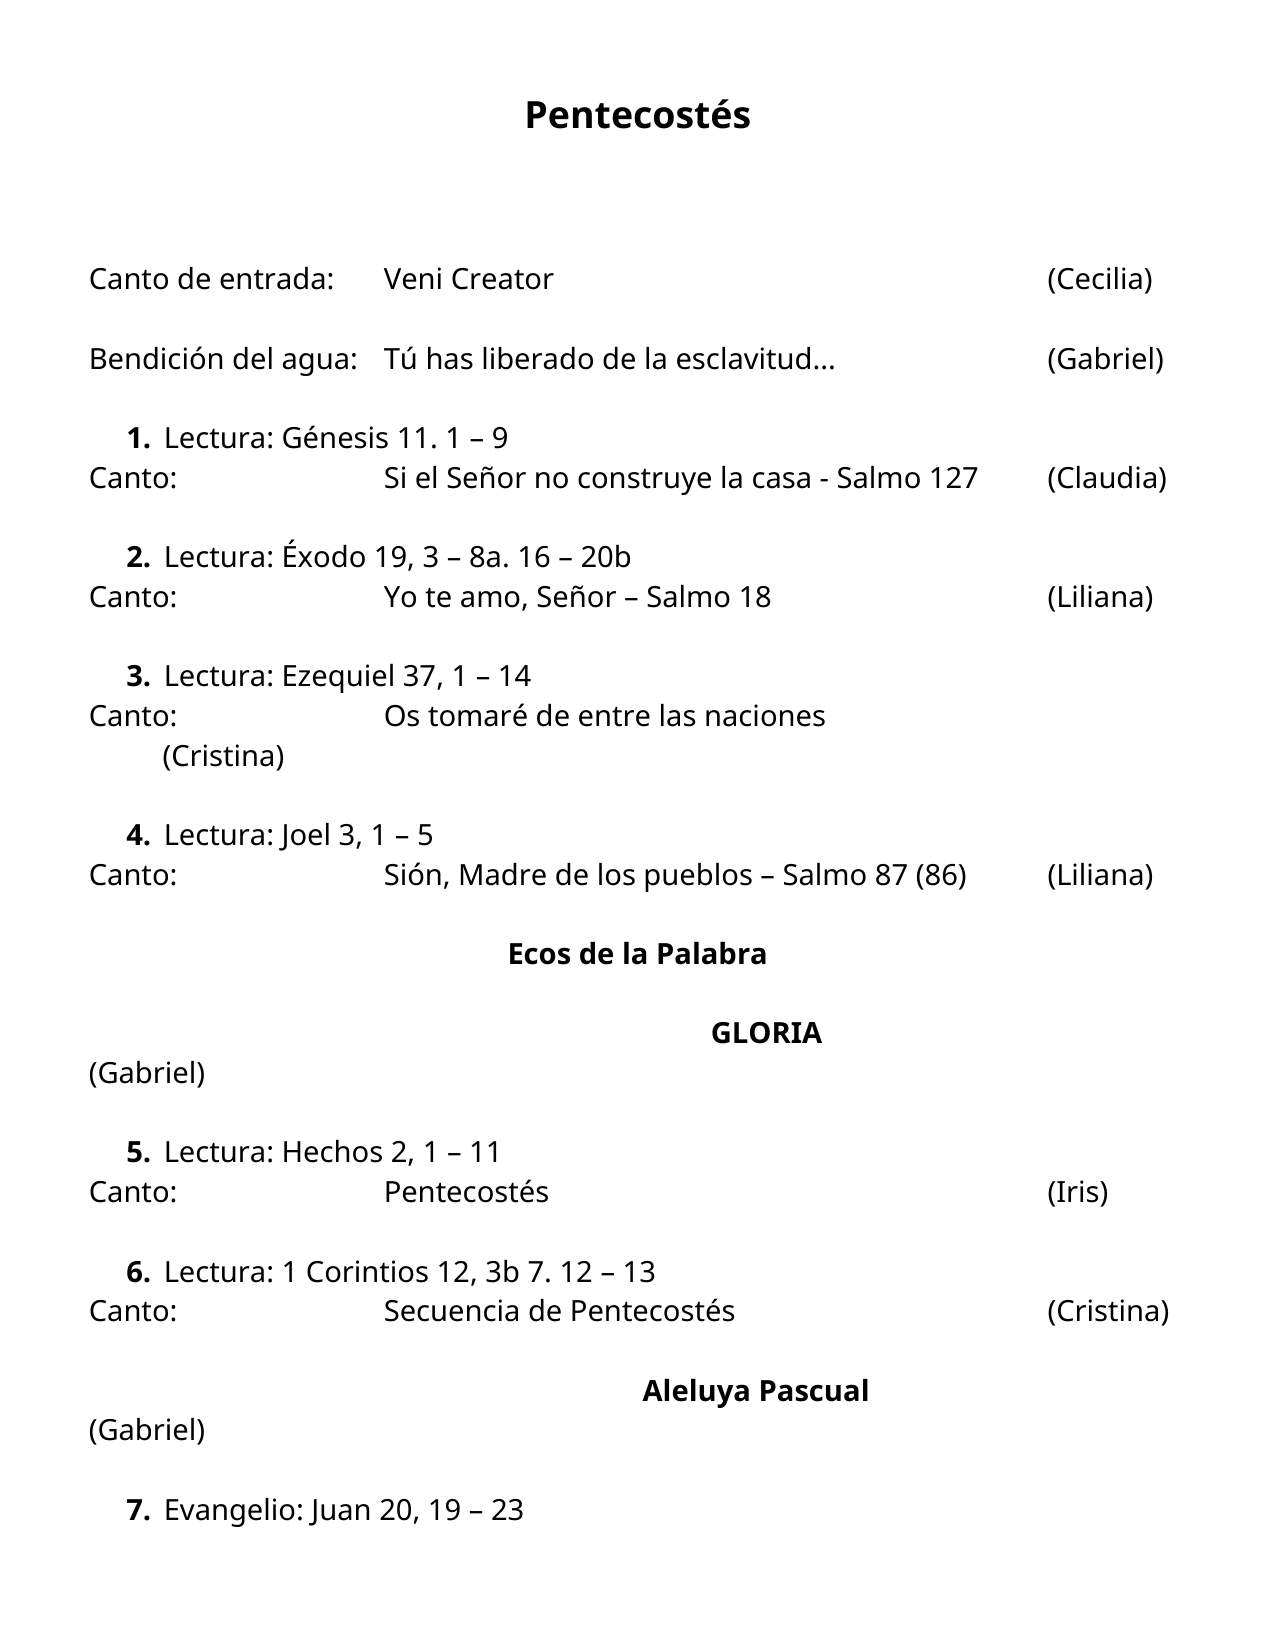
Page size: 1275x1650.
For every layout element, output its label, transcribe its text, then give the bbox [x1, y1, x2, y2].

list Lectura: Hechos 2, 1 – 11 [126, 1132, 1186, 1171]
text Pentecostés [88, 88, 1186, 139]
list Lectura: Ezequiel 37, 1 – 14 [126, 656, 1186, 695]
text Canto: Os tomaré de entre las naciones (Cristina) [88, 695, 1186, 774]
text Canto: Yo te amo, Señor – Salmo 18 (Liliana) [88, 576, 1186, 616]
text Canto de entrada: Veni Creator (Cecilia) [88, 259, 1186, 298]
list Lectura: 1 Corintios 12, 3b 7. 12 – 13 [126, 1251, 1186, 1291]
list Evangelio: Juan 20, 19 – 23 [126, 1489, 1186, 1529]
text Canto: Sión, Madre de los pueblos – Salmo 87 (86) (Liliana) [88, 854, 1186, 894]
list Lectura: Éxodo 19, 3 – 8a. 16 – 20b [126, 536, 1186, 576]
text GLORIA (Gabriel) [88, 1013, 1186, 1092]
text Bendición del agua: Tú has liberado de la esclavitud... (Gabriel) [88, 338, 1186, 378]
list Lectura: Génesis 11. 1 – 9 [126, 417, 1186, 457]
text Aleluya Pascual (Gabriel) [88, 1370, 1186, 1449]
text Ecos de la Palabra [88, 933, 1186, 973]
text Canto: Secuencia de Pentecostés (Cristina) [88, 1291, 1186, 1330]
list Lectura: Joel 3, 1 – 5 [126, 814, 1186, 854]
text Canto: Si el Señor no construye la casa - Salmo 127 (Claudia) [88, 457, 1186, 497]
text Canto: Pentecostés (Iris) [88, 1171, 1186, 1211]
